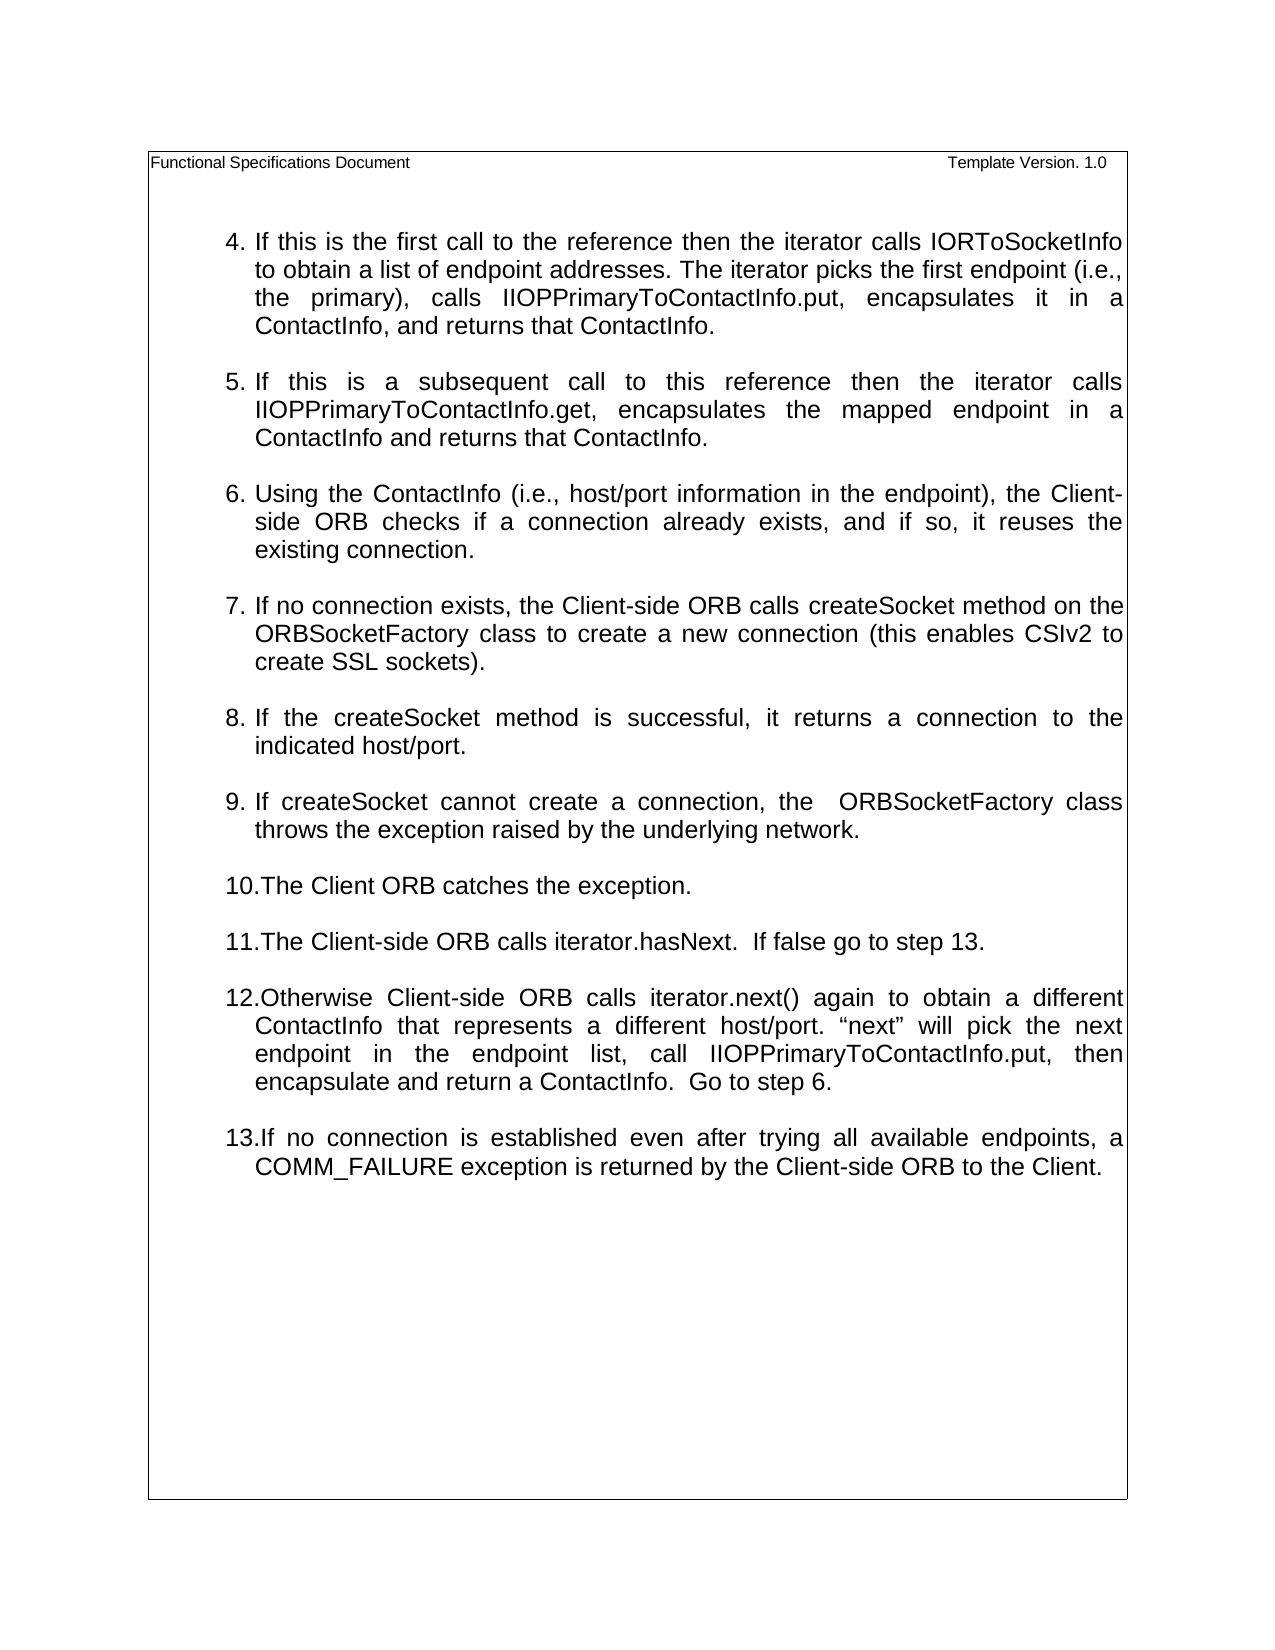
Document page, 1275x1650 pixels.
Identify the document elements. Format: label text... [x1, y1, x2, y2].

list If the createSocket method is successful, it returns a connection to the indicated host/port. [225, 704, 1125, 760]
list The Client ORB catches the exception. [225, 872, 1125, 900]
list Using the ContactInfo (i.e., host/port information in the endpoint), the Client-side ORB checks if a connection already exists, and if so, it reuses the existing connection. [225, 480, 1125, 564]
list Otherwise Client-side ORB calls iterator.next() again to obtain a different ContactInfo that represents a different host/port. “next” will pick the next endpoint in the endpoint list, call IIOPPrimaryToContactInfo.put, then encapsulate and return a ContactInfo. Go to step 6. [225, 984, 1125, 1096]
list If this is a subsequent call to this reference then the iterator calls IIOPPrimaryToContactInfo.get, encapsulates the mapped endpoint in a ContactInfo and returns that ContactInfo. [225, 368, 1125, 452]
list If no connection is established even after trying all available endpoints, a COMM_FAILURE exception is returned by the Client-side ORB to the Client. [225, 1124, 1125, 1180]
list If no connection exists, the Client-side ORB calls createSocket method on the ORBSocketFactory class to create a new connection (this enables CSIv2 to create SSL sockets). [225, 592, 1125, 676]
list If this is the first call to the reference then the iterator calls IORToSocketInfo to obtain a list of endpoint addresses. The iterator picks the first endpoint (i.e., the primary), calls IIOPPrimaryToContactInfo.put, encapsulates it in a ContactInfo, and returns that ContactInfo. [225, 228, 1125, 340]
list If createSocket cannot create a connection, the ORBSocketFactory class throws the exception raised by the underlying network. [225, 788, 1125, 844]
list The Client-side ORB calls iterator.hasNext. If false go to step 13. [225, 928, 1125, 956]
